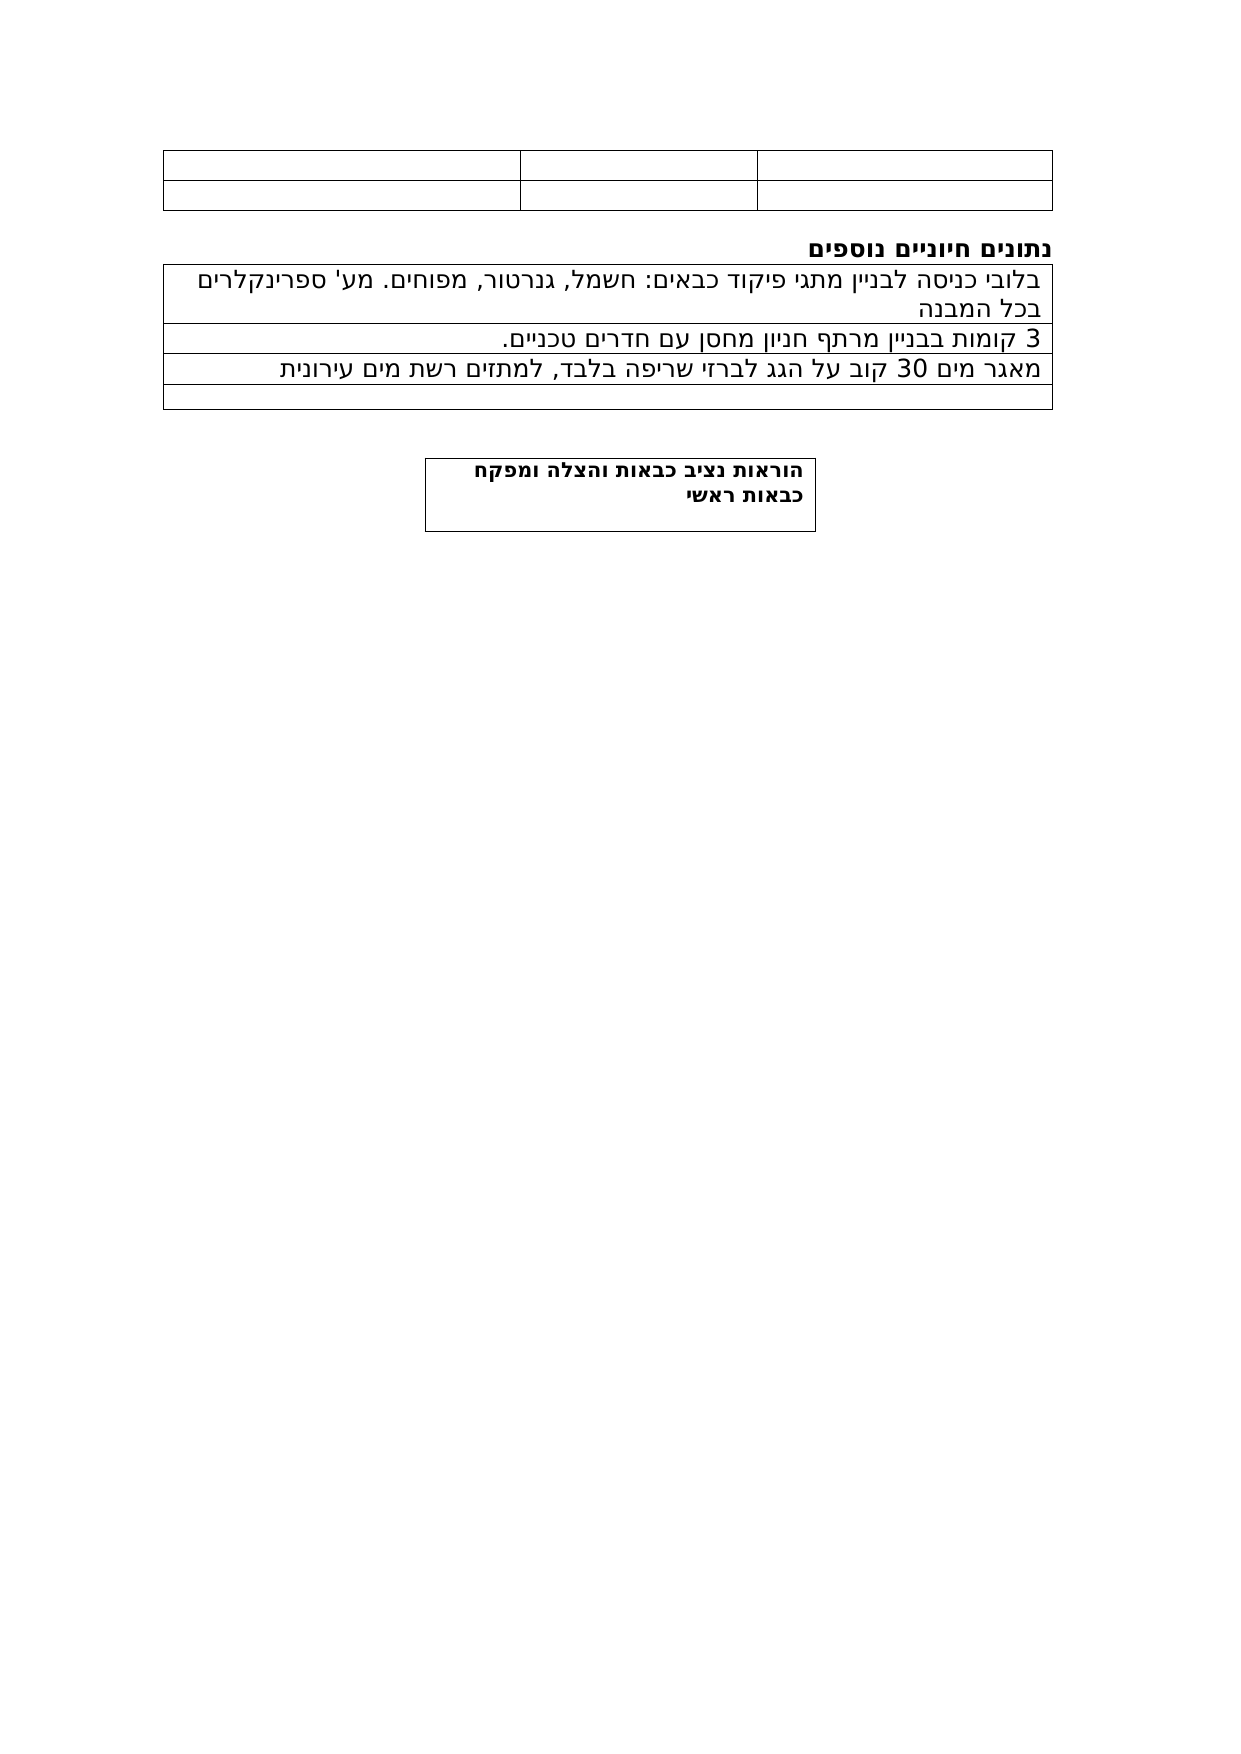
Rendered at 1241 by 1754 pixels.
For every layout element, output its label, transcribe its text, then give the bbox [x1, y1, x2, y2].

table_cell מאגר מים 30 קוב על הגג לברזי שריפה בלבד, למתזים רשת מים עירונית [164, 354, 1052, 383]
table_cell [521, 151, 757, 180]
table_cell [758, 151, 875, 180]
table_cell [401, 151, 520, 180]
table_header הוראות נציב כבאות והצלה ומפקח כבאות ראשי [426, 459, 815, 531]
table_cell [875, 151, 1052, 180]
table_header בלובי כניסה לבניין מתגי פיקוד כבאים: חשמל, גנרטור, מפוחים. מע' ספרינקלרים בכל המבנה [164, 265, 1052, 323]
table_cell [164, 181, 401, 209]
table_cell [521, 181, 757, 209]
table_cell [875, 181, 1052, 209]
table_cell [401, 181, 520, 209]
table_cell [164, 151, 401, 180]
text נתונים חיוניים נוספים [187, 234, 1053, 264]
table_cell [164, 385, 1052, 408]
table_cell 3 קומות בבניין מרתף חניון מחסן עם חדרים טכניים. [164, 324, 1052, 353]
table_cell [758, 181, 875, 209]
